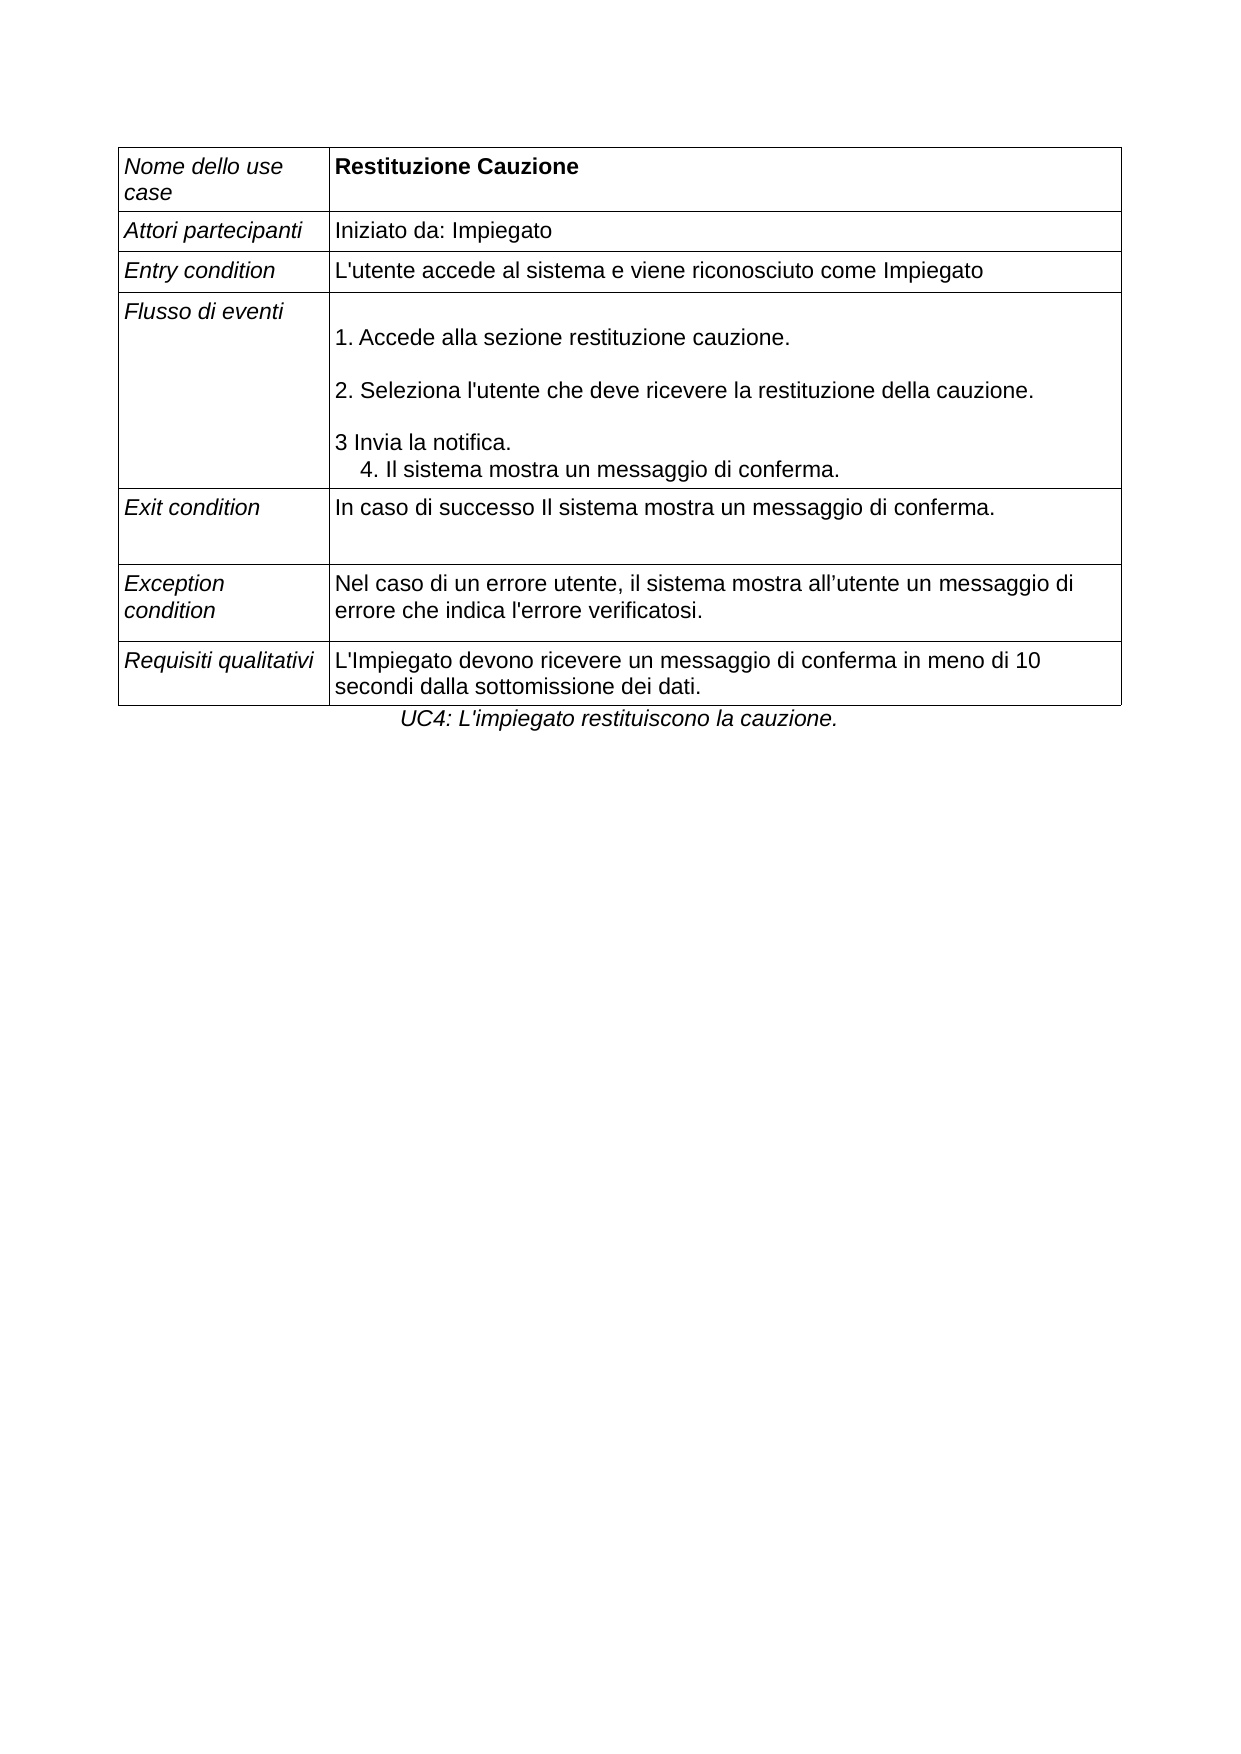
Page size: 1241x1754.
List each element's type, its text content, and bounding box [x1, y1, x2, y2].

table_cell Exception condition [119, 565, 329, 641]
table_header Restituzione Cauzione [330, 148, 1121, 211]
table_cell Iniziato da: Impiegato [330, 212, 1121, 251]
table_cell Nel caso di un errore utente, il sistema mostra all’utente un messaggio di errore che indica l'errore verificatosi. [330, 565, 1121, 641]
text UC4: L'impiegato restituiscono la cauzione. [118, 705, 1122, 732]
table_cell 1. Accede alla sezione restituzione cauzione. 2. Seleziona l'utente che deve ricevere la restituzione della cauzione. 3 Invia la notifica. 4. Il sistema mostra un messaggio di conferma. [330, 293, 1121, 488]
table_cell L'utente accede al sistema e viene riconosciuto come Impiegato [330, 252, 1121, 292]
table_cell Entry condition [119, 252, 329, 292]
table_header Nome dello use case [119, 148, 329, 211]
table_cell Attori partecipanti [119, 212, 329, 251]
table_cell Flusso di eventi [119, 293, 329, 488]
table_cell Exit condition [119, 489, 329, 564]
table_cell L'Impiegato devono ricevere un messaggio di conferma in meno di 10 secondi dalla sottomissione dei dati. [330, 642, 1121, 705]
table_cell Requisiti qualitativi [119, 642, 329, 705]
table_cell In caso di successo Il sistema mostra un messaggio di conferma. [330, 489, 1121, 564]
